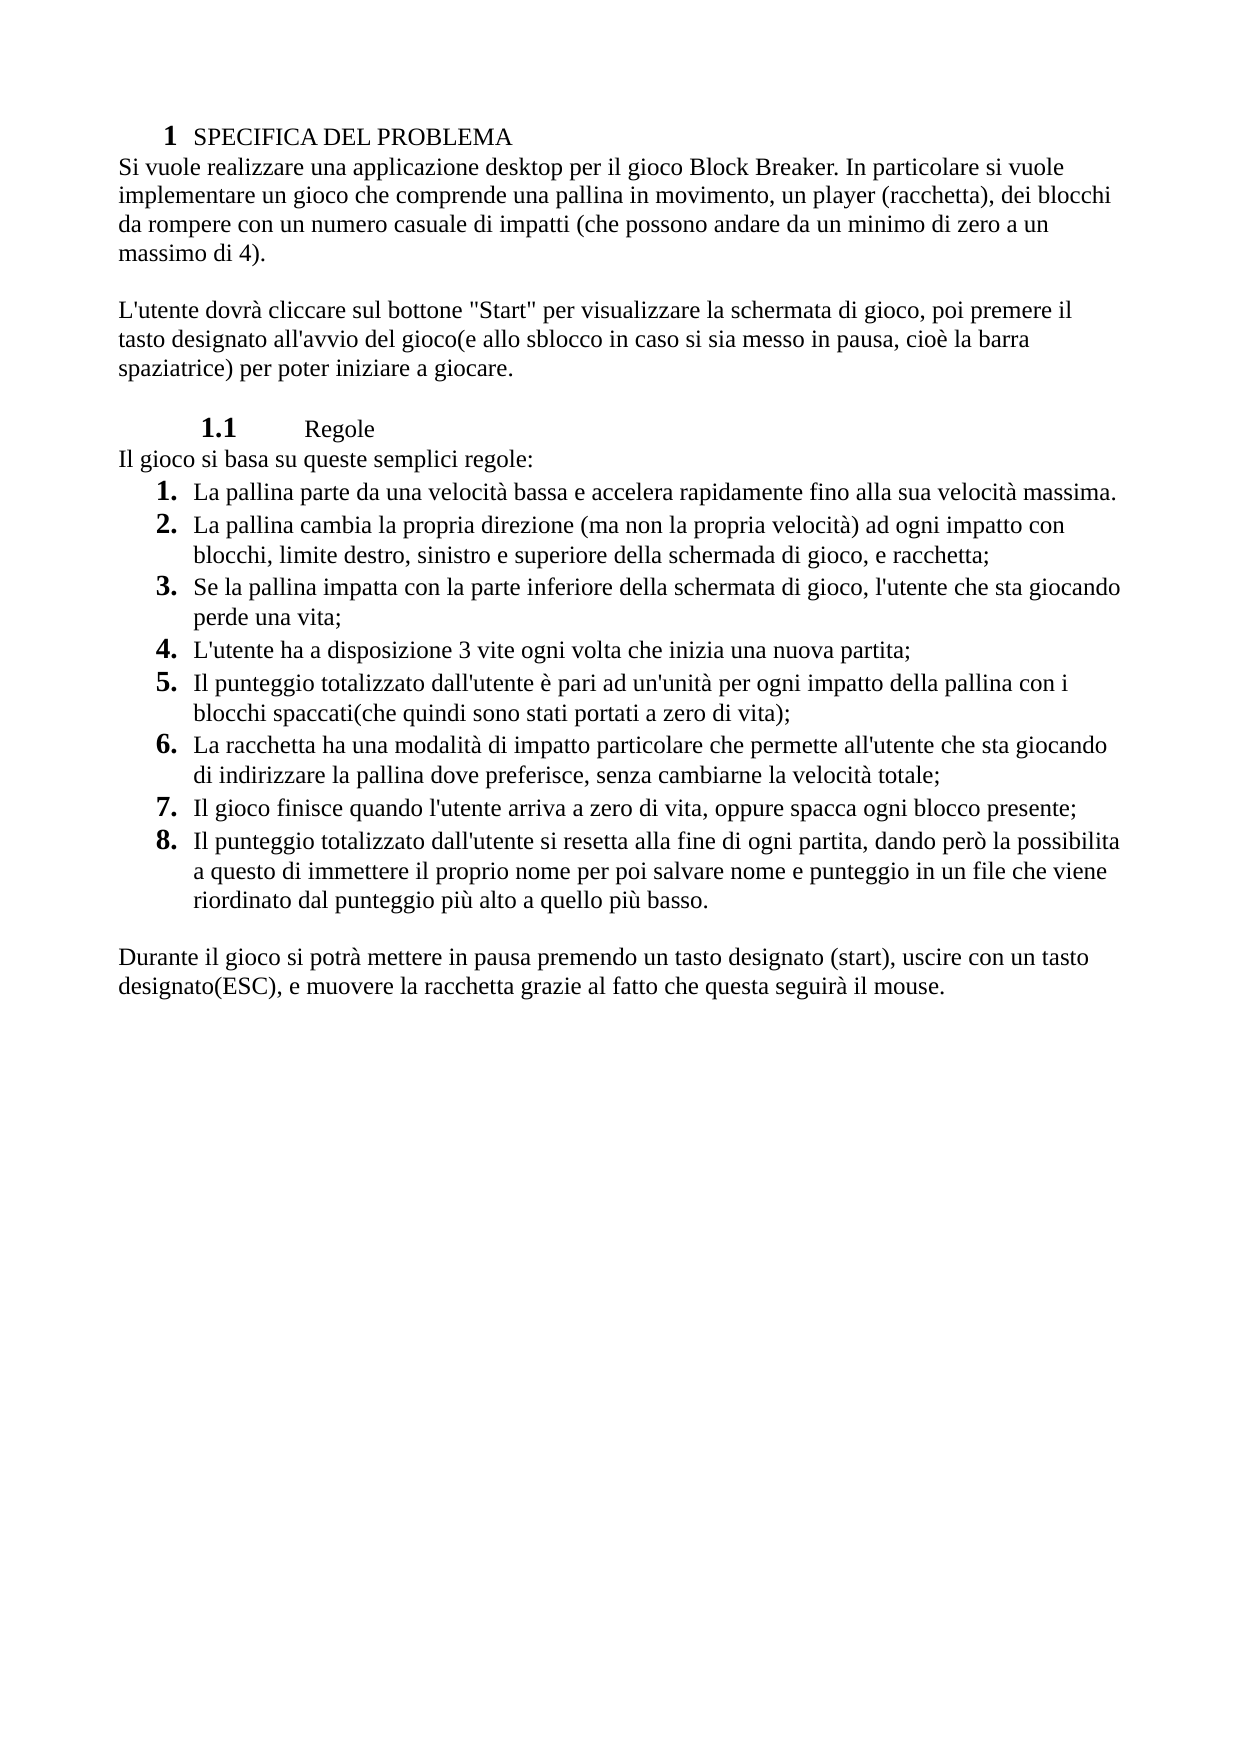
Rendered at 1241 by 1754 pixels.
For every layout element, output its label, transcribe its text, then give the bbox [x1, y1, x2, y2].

list Il punteggio totalizzato dall'utente è pari ad un'unità per ogni impatto della pallina con i blocchi spaccati(che quindi sono stati portati a zero di vita); [156, 664, 1122, 727]
list Regole [193, 410, 1122, 444]
text Durante il gioco si potrà mettere in pausa premendo un tasto designato (start), uscire con un tasto designato(ESC), e muovere la racchetta grazie al fatto che questa seguirà il mouse. [118, 942, 1122, 1000]
list Se la pallina impatta con la parte inferiore della schermata di gioco, l'utente che sta giocando perde una vita; [156, 568, 1122, 631]
text Il gioco si basa su queste semplici regole: [118, 444, 1122, 473]
list La racchetta ha una modalità di impatto particolare che permette all'utente che sta giocando di indirizzare la pallina dove preferisce, senza cambiarne la velocità totale; [156, 727, 1122, 789]
list SPECIFICA DEL PROBLEMA [156, 118, 1122, 152]
text Si vuole realizzare una applicazione desktop per il gioco Block Breaker. In particolare si vuole implementare un gioco che comprende una pallina in movimento, un player (racchetta), dei blocchi da rompere con un numero casuale di impatti (che possono andare da un minimo di zero a un massimo di 4). L'utente dovrà cliccare sul bottone "Start" per visualizzare la schermata di gioco, poi premere il tasto designato all'avvio del gioco(e allo sblocco in caso si sia messo in pausa, cioè la barra spaziatrice) per poter iniziare a giocare. [118, 152, 1122, 382]
list La pallina parte da una velocità bassa e accelera rapidamente fino alla sua velocità massima. [156, 473, 1122, 506]
list L'utente ha a disposizione 3 vite ogni volta che inizia una nuova partita; [156, 631, 1122, 664]
list Il gioco finisce quando l'utente arriva a zero di vita, oppure spacca ogni blocco presente; [156, 789, 1122, 822]
list Il punteggio totalizzato dall'utente si resetta alla fine di ogni partita, dando però la possibilita a questo di immettere il proprio nome per poi salvare nome e punteggio in un file che viene riordinato dal punteggio più alto a quello più basso. [156, 822, 1122, 913]
list La pallina cambia la propria direzione (ma non la propria velocità) ad ogni impatto con blocchi, limite destro, sinistro e superiore della schermada di gioco, e racchetta; [156, 506, 1122, 568]
